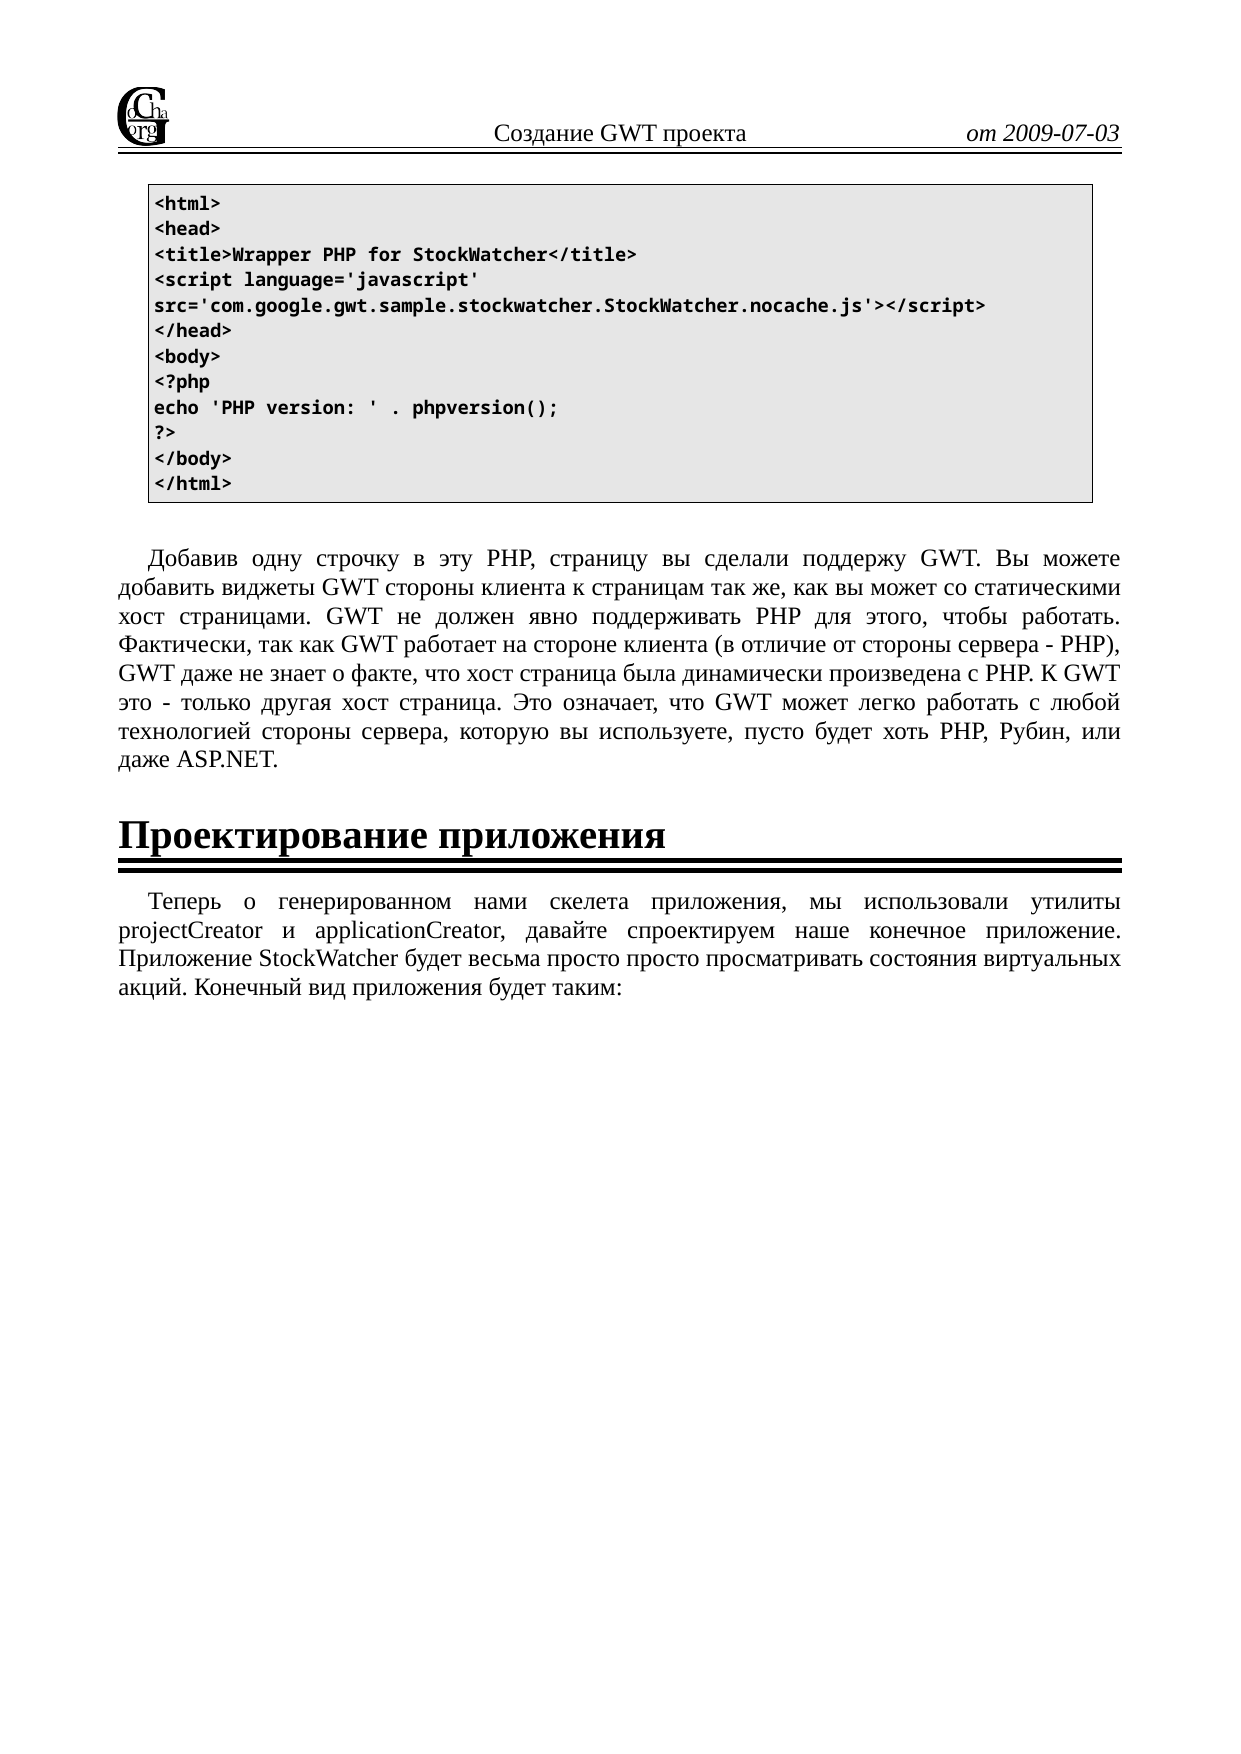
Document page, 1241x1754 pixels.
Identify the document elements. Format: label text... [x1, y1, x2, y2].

text Добавив одну строчку в эту PHP, страницу вы сделали поддержу GWT. Вы можете добавить виджеты GWT стороны клиента к страницам так же, как вы может со статическими хост страницами. GWT не должен явно поддерживать PHP для этого, чтобы работать. Фактически, так как GWT работает на стороне клиента (в отличие от стороны сервера - PHP), GWT даже не знает о факте, что хост страница была динамически произведена с PHP. К GWT это - только другая хост страница. Это означает, что GWT может легко работать с любой технологией стороны сервера, которую вы используете, пусто будет хоть PHP, Рубин, или даже ASP.NET. [118, 543, 1122, 773]
text <body> [149, 337, 1092, 362]
text <script language='javascript' src='com.google.gwt.sample.stockwatcher.StockWatcher.nocache.js'></script> [149, 260, 1092, 311]
text echo 'PHP version: ' . phpversion(); [149, 388, 1092, 413]
text <html> [149, 185, 1092, 209]
text </html> [149, 464, 1092, 502]
subtitle Проектирование приложения [118, 811, 1122, 858]
picture [117, 87, 170, 146]
text </head> [149, 311, 1092, 337]
subtitle [118, 863, 1122, 868]
text <head> [149, 209, 1092, 235]
text Теперь о генерированном нами скелета приложения, мы использовали утилиты projectCreator и applicationCreator, давайте спроектируем наше конечное приложение. Приложение StockWatcher будет весьма просто просто просматривать состояния виртуальных акций. Конечный вид приложения будет таким: [118, 886, 1122, 1001]
text <?php [149, 362, 1092, 388]
text </body> [149, 439, 1092, 464]
text <title>Wrapper PHP for StockWatcher</title> [149, 235, 1092, 260]
text ?> [149, 413, 1092, 439]
